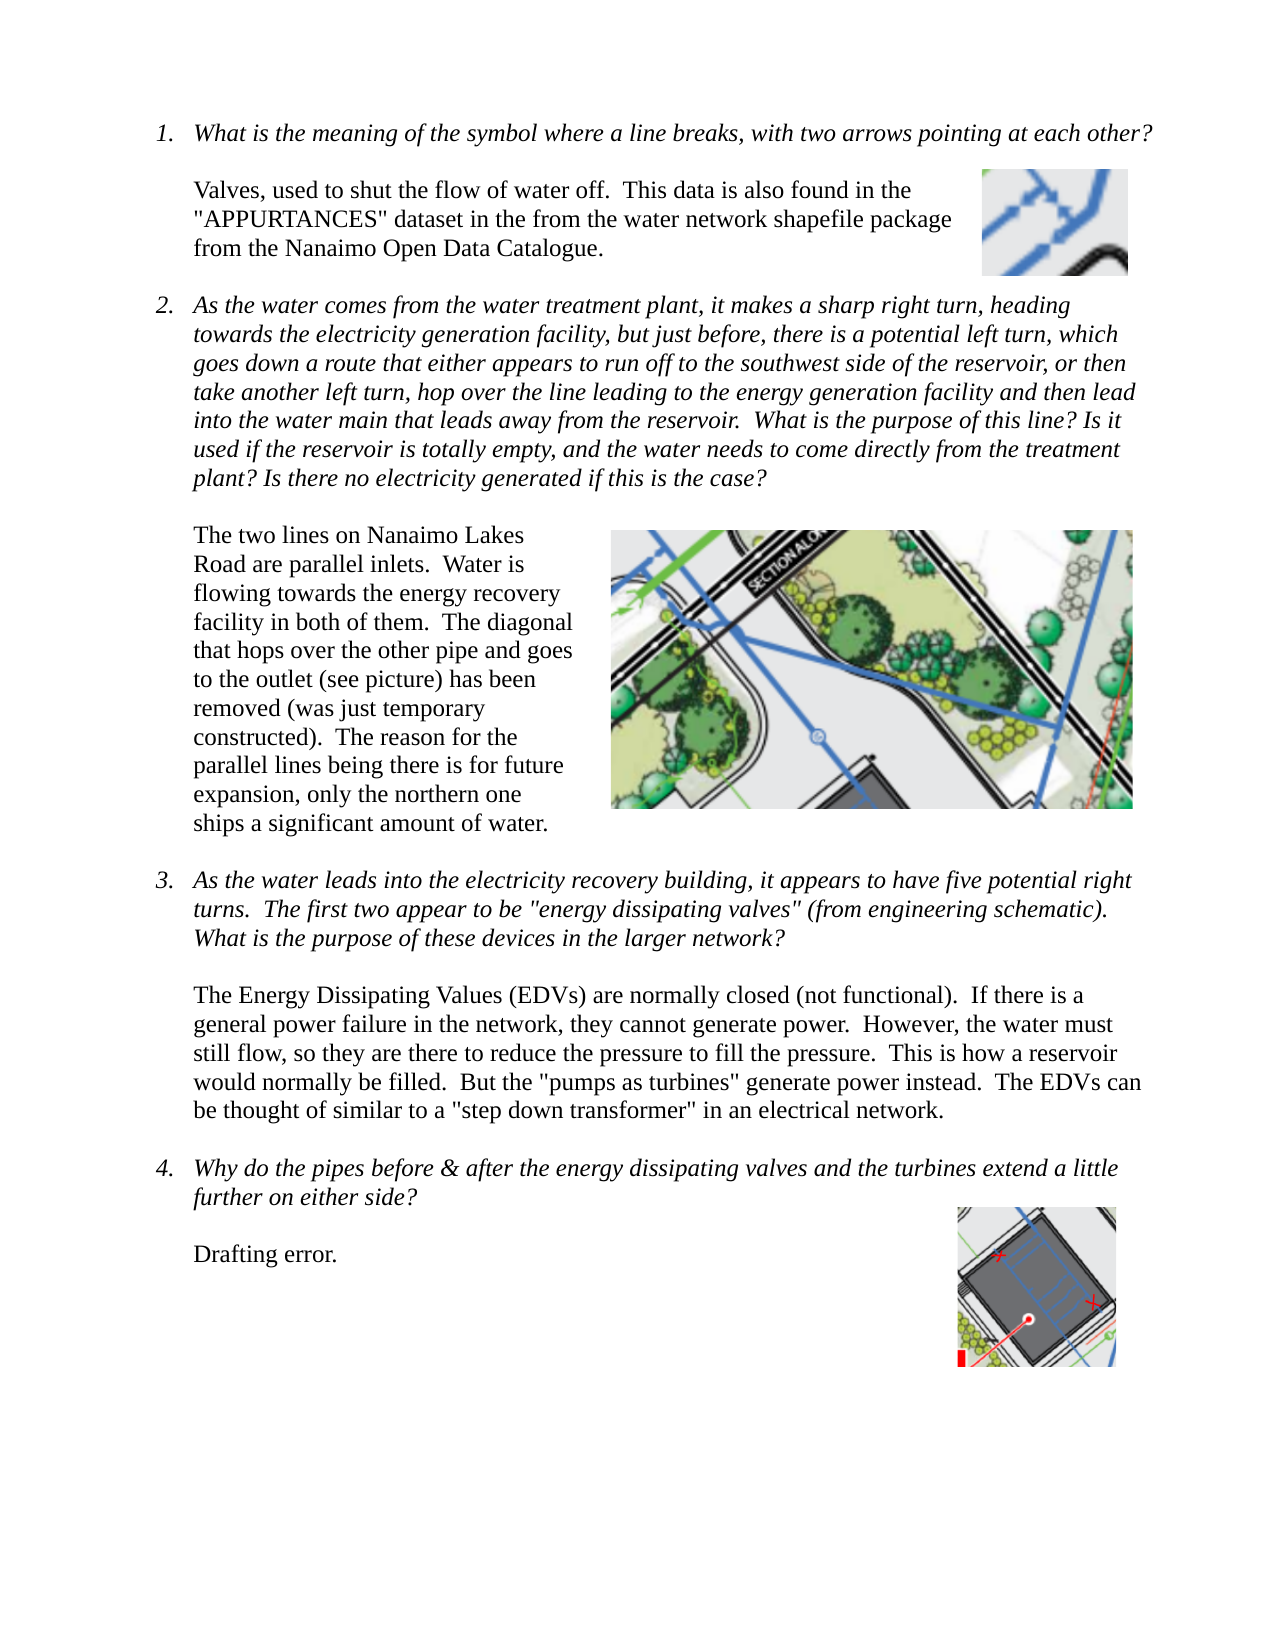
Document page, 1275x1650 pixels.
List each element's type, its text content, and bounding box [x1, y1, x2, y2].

text Drafting error. [193, 1239, 957, 1268]
text The Energy Dissipating Values (EDVs) are normally closed (not functional). If there is a general power failure in the network, they cannot generate power. However, the water must still flow, so they are there to reduce the pressure to fill the pressure. This is how a reservoir would normally be filled. But the "pumps as turbines" generate power instead. The EDVs can be thought of similar to a "step down transformer" in an electrical network. [193, 981, 1157, 1124]
list What is the meaning of the symbol where a line breaks, with two arrows pointing at each other? [156, 118, 1157, 147]
list As the water leads into the electricity recovery building, it appears to have five potential right turns. The first two appear to be "energy dissipating valves" (from engineering schematic). What is the purpose of these devices in the larger network? [156, 866, 1157, 952]
list Why do the pipes before & after the energy dissipating valves and the turbines extend a little further on either side? [156, 1153, 1157, 1211]
text Valves, used to shut the flow of water off. This data is also found in the "APPURTANCES" dataset in the from the water network shapefile package from the Nanaimo Open Data Catalogue. [193, 176, 981, 262]
text [1117, 1239, 1157, 1268]
list As the water comes from the water treatment plant, it makes a sharp right turn, heading towards the electricity generation facility, but just before, there is a potential left turn, which goes down a route that either appears to run off to the southwest side of the reservoir, or then take another left turn, hop over the line leading to the energy generation facility and then lead into the water main that leads away from the reservoir. What is the purpose of this line? Is it used if the reservoir is totally empty, and the water needs to come directly from the treatment plant? Is there no electricity generated if this is the case? [156, 291, 1157, 492]
picture [981, 169, 1128, 276]
picture [957, 1207, 1117, 1367]
text The two lines on Nanaimo Lakes Road are parallel inlets. Water is flowing towards the energy recovery facility in both of them. The diagonal that hops over the other pipe and goes to the outlet (see picture) has been removed (was just temporary constructed). The reason for the parallel lines being there is for future expansion, only the northern one ships a significant amount of water. [193, 521, 1157, 837]
picture [610, 530, 1133, 809]
